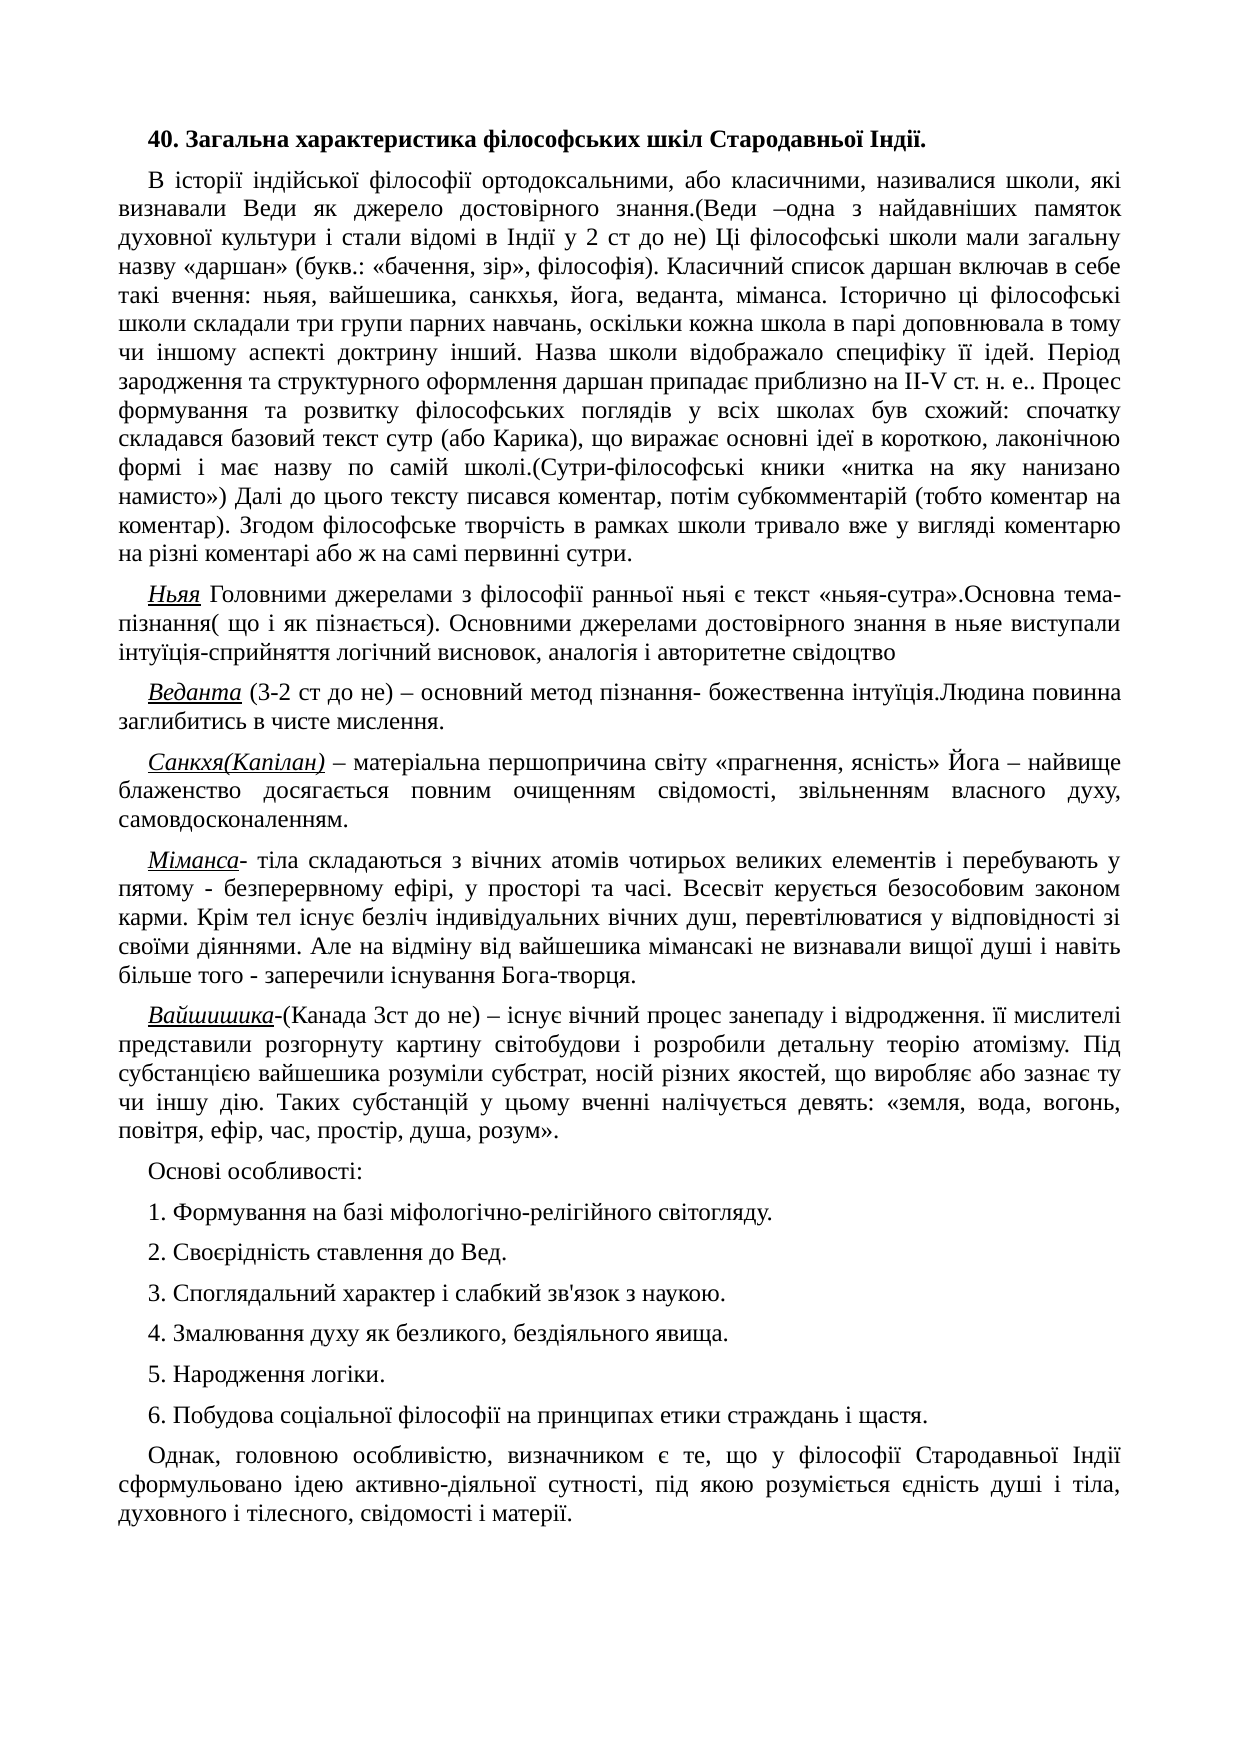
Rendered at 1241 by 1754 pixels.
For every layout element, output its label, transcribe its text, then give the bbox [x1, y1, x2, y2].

text Ньяя Головними джерелами з філософії ранньої ньяі є текст «ньяя-сутра».Основна тема- пізнання( що і як пізнається). Основними джерелами достовірного знання в ньяе виступали інтуїція-сприйняття логічний висновок, аналогія і авторитетне свідоцтво [118, 579, 1122, 665]
text Вайшишика-(Канада 3ст до не) – існує вічний процес занепаду і відродження. її мислителі представили розгорнуту картину світобудови і розробили детальну теорію атомізму. Під субстанцією вайшешика розуміли субстрат, носій різних якостей, що виробляє або зазнає ту чи іншу дію. Таких субстанцій у цьому вченні налічується девять: «земля, вода, вогонь, повітря, ефір, час, простір, душа, розум». [118, 1000, 1122, 1144]
text 5. Народження логіки. [118, 1359, 1122, 1388]
text 2. Своєрідність ставлення до Вед. [118, 1237, 1122, 1266]
text Основі особливості: [118, 1156, 1122, 1185]
text 1. Формування на базі міфологічно-релігійного світогляду. [118, 1197, 1122, 1225]
text 4. Змалювання духу як безликого, бездіяльного явища. [118, 1318, 1122, 1347]
text 3. Споглядальний характер і слабкий зв'язок з наукою. [118, 1278, 1122, 1307]
text 40. Загальна характеристика філософських шкіл Стародавньої Індії. [118, 124, 1122, 153]
text Санкхя(Капілан) – матеріальна першопричина світу «прагнення, ясність» Йога – найвище блаженство досягається повним очищенням свідомості, звільненням власного духу, самовдосконаленням. [118, 747, 1122, 833]
text В історії індійської філософії ортодоксальними, або класичними, називалися школи, які визнавали Веди як джерело достовірного знання.(Веди –одна з найдавніших памяток духовної культури і стали відомі в Індії у 2 ст до не) Ці філософські школи мали загальну назву «даршан» (букв.: «бачення, зір», філософія). Класичний список даршан включав в себе такі вчення: ньяя, вайшешика, санкхья, йога, веданта, міманса. Історично ці філософські школи складали три групи парних навчань, оскільки кожна школа в парі доповнювала в тому чи іншому аспекті доктрину інший. Назва школи відображало специфіку її ідей. Період зародження та структурного оформлення даршан припадає приблизно на II-V ст. н. е.. Процес формування та розвитку філософських поглядів у всіх школах був схожий: спочатку складався базовий текст сутр (або Карика), що виражає основні ідеї в короткою, лаконічною формі і має назву по самій школі.(Сутри-філософські кники «нитка на яку нанизано намисто») Далі до цього тексту писався коментар, потім субкомментарій (тобто коментар на коментар). Згодом філософське творчість в рамках школи тривало вже у вигляді коментарю на різні коментарі або ж на самі первинні сутри. [118, 165, 1122, 567]
text Веданта (3-2 ст до не) – основний метод пізнання- божественна інтуїція.Людина повинна заглибитись в чисте мислення. [118, 677, 1122, 735]
text Однак, головною особливістю, визначником є те, що у філософії Стародавньої Індії сформульовано ідею активно-діяльної сутності, під якою розуміється єдність душі і тіла, духовного і тілесного, свідомості і матерії. [118, 1440, 1122, 1527]
text Міманса- тіла складаються з вічних атомів чотирьох великих елементів і перебувають у пятому - безперервному ефірі, у просторі та часі. Всесвіт керується безособовим законом карми. Крім тел існує безліч індивідуальних вічних душ, перевтілюватися у відповідності зі своїми діяннями. Але на відміну від вайшешика мімансакі не визнавали вищої душі і навіть більше того - заперечили існування Бога-творця. [118, 845, 1122, 988]
text 6. Побудова соціальної філософії на принципах етики страждань і щастя. [118, 1400, 1122, 1428]
